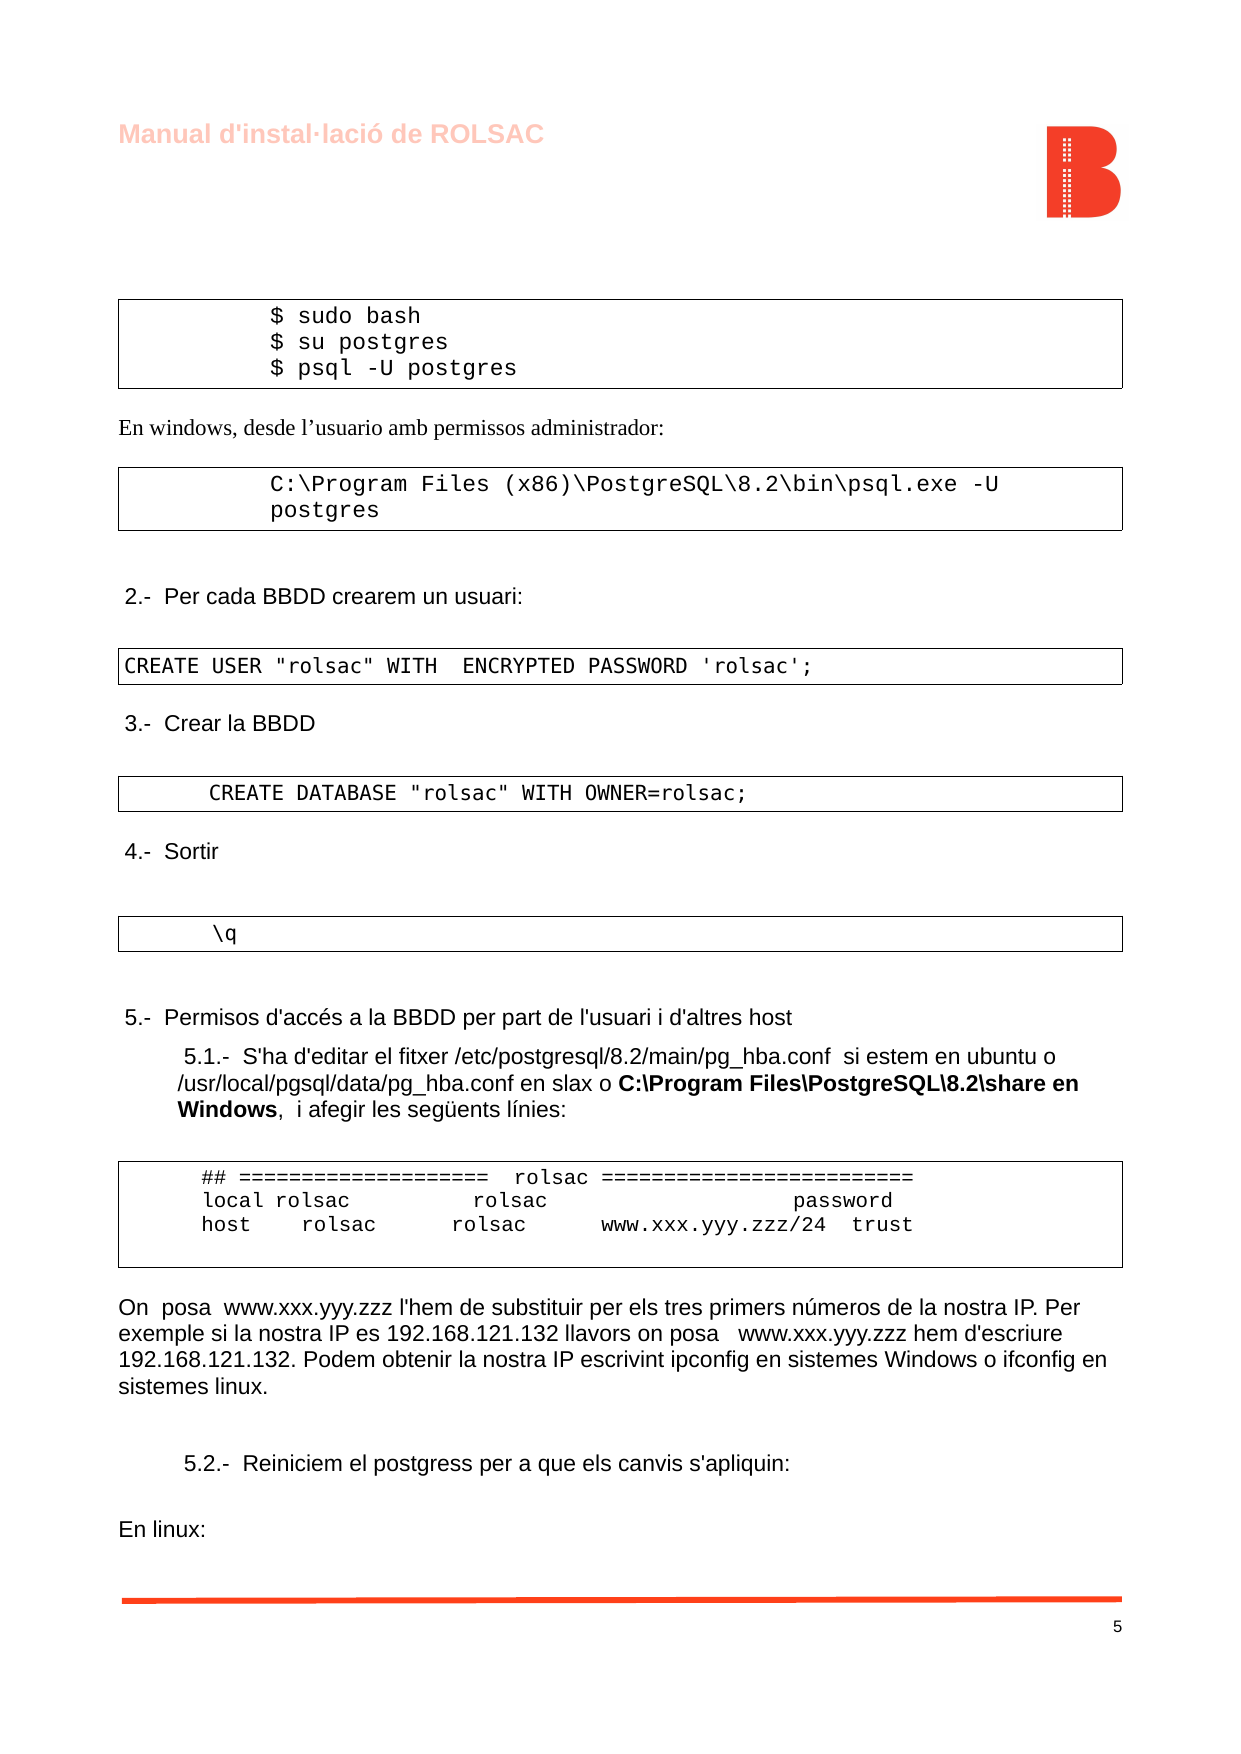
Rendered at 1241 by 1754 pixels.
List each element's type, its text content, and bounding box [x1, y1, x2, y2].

table_header CREATE USER "rolsac" WITH ENCRYPTED PASSWORD 'rolsac'; [119, 649, 1122, 684]
table_header $ sudo bash $ su postgres $ psql -U postgres [119, 300, 1122, 388]
table_header C:\Program Files (x86)\PostgreSQL\8.2\bin\psql.exe -U postgres [119, 468, 1122, 530]
text En linux: [118, 1516, 1122, 1542]
table_header CREATE DATABASE "rolsac" WITH OWNER=rolsac; [119, 777, 1122, 811]
table_header ## ==================== rolsac ========================= local rolsac rolsac password host rolsac rolsac www.xxx.yyy.zzz/24 trust [119, 1162, 1122, 1267]
list S'ha d'editar el fitxer /etc/postgresql/8.2/main/pg_hba.conf si estem en ubuntu o /usr/local/pgsql/data/pg_hba.conf en slax o C:\Program Files\PostgreSQL\8.2\share en Windows, i afegir les següents línies: [177, 1043, 1122, 1122]
list Per cada BBDD crearem un usuari: [118, 583, 1122, 609]
list Sortir [118, 838, 1122, 864]
list Reiniciem el postgress per a que els canvis s'apliquin: [177, 1450, 1122, 1477]
list Crear la BBDD [118, 710, 1122, 737]
list Permisos d'accés a la BBDD per part de l'usuari i d'altres host [118, 1004, 1122, 1031]
table_header \q [119, 917, 1122, 951]
list On posa www.xxx.yyy.zzz l'hem de substituir per els tres primers números de la nostra IP. Per exemple si la nostra IP es 192.168.121.132 llavors on posa www.xxx.yyy.zzz hem d'escriure 192.168.121.132. Podem obtenir la nostra IP escrivint ipconfig en sistemes Windows o ifconfig en sistemes linux. [118, 1294, 1122, 1399]
picture [1036, 124, 1130, 221]
text En windows, desde l’usuario amb permissos administrador: [118, 414, 1122, 441]
